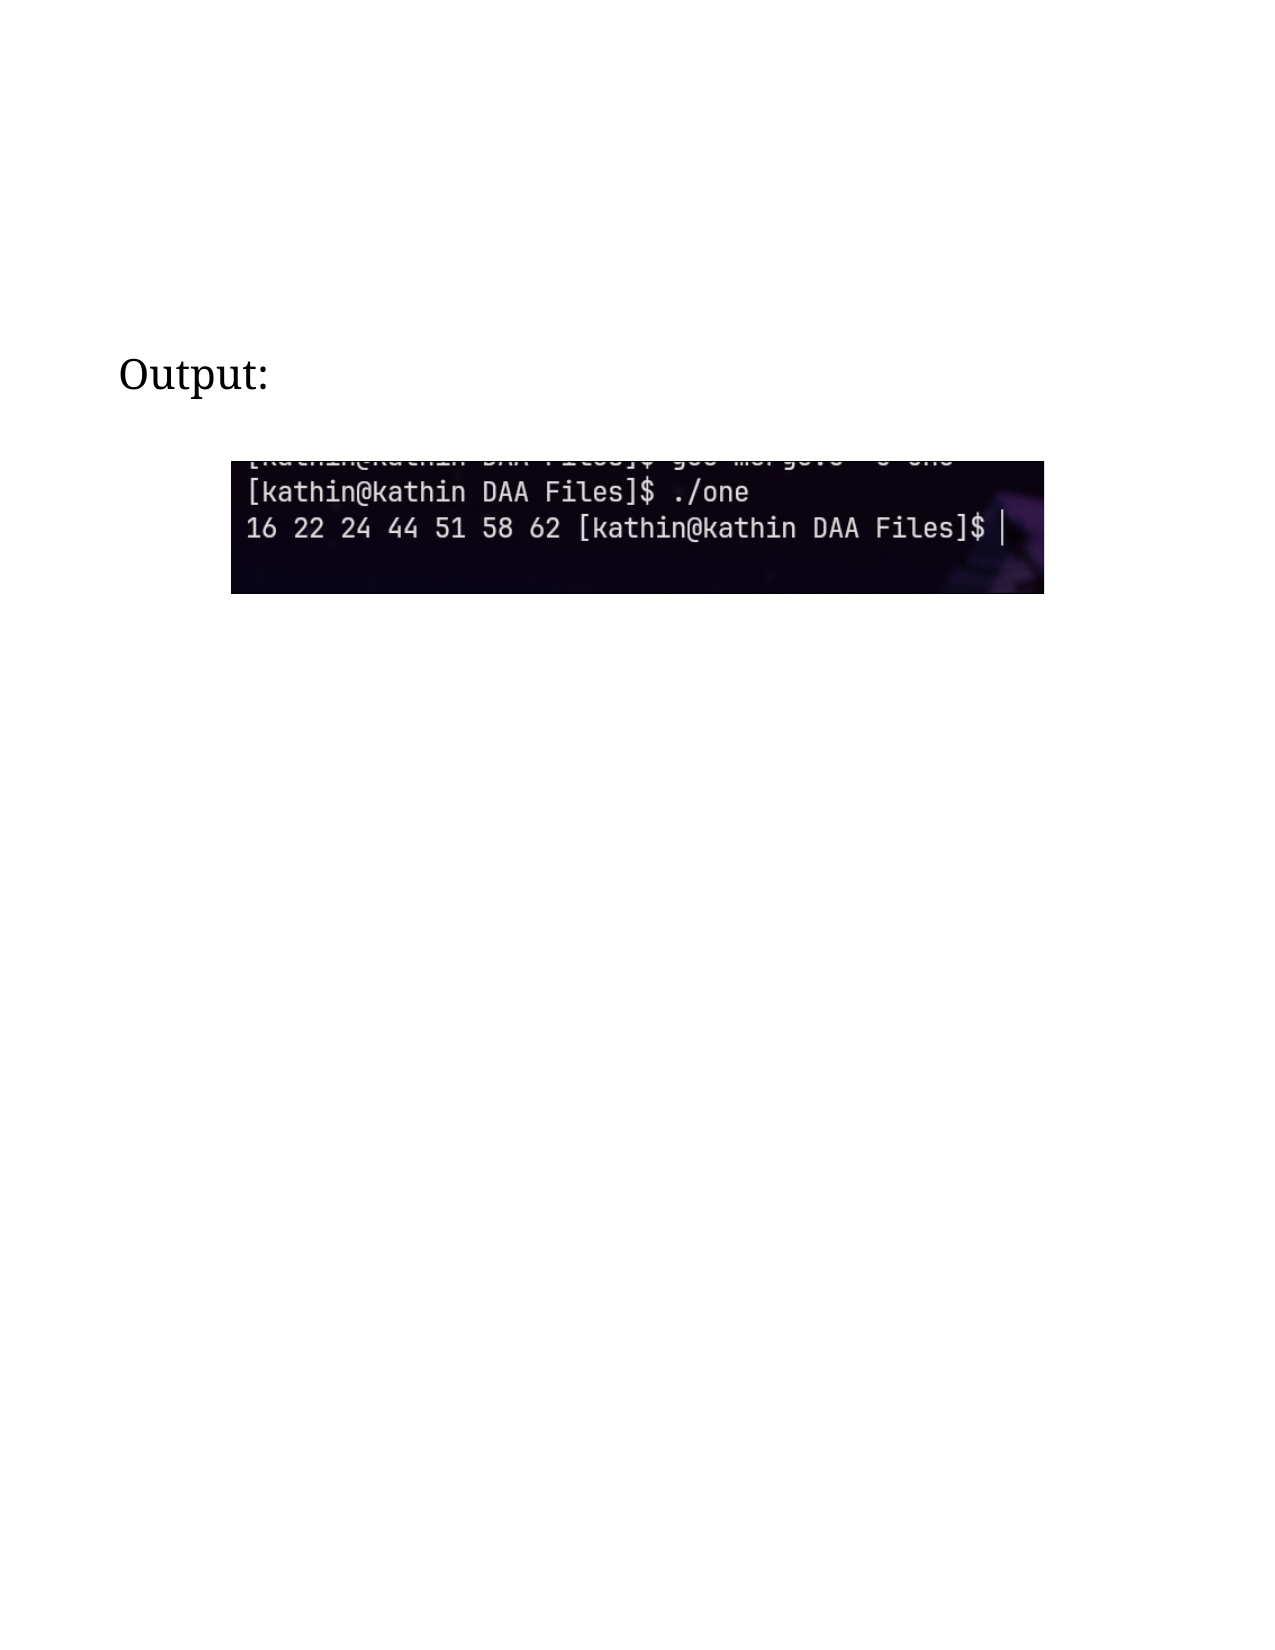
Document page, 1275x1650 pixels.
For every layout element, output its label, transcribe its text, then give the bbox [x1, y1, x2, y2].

picture [231, 461, 1045, 594]
text Output: [118, 345, 1157, 402]
